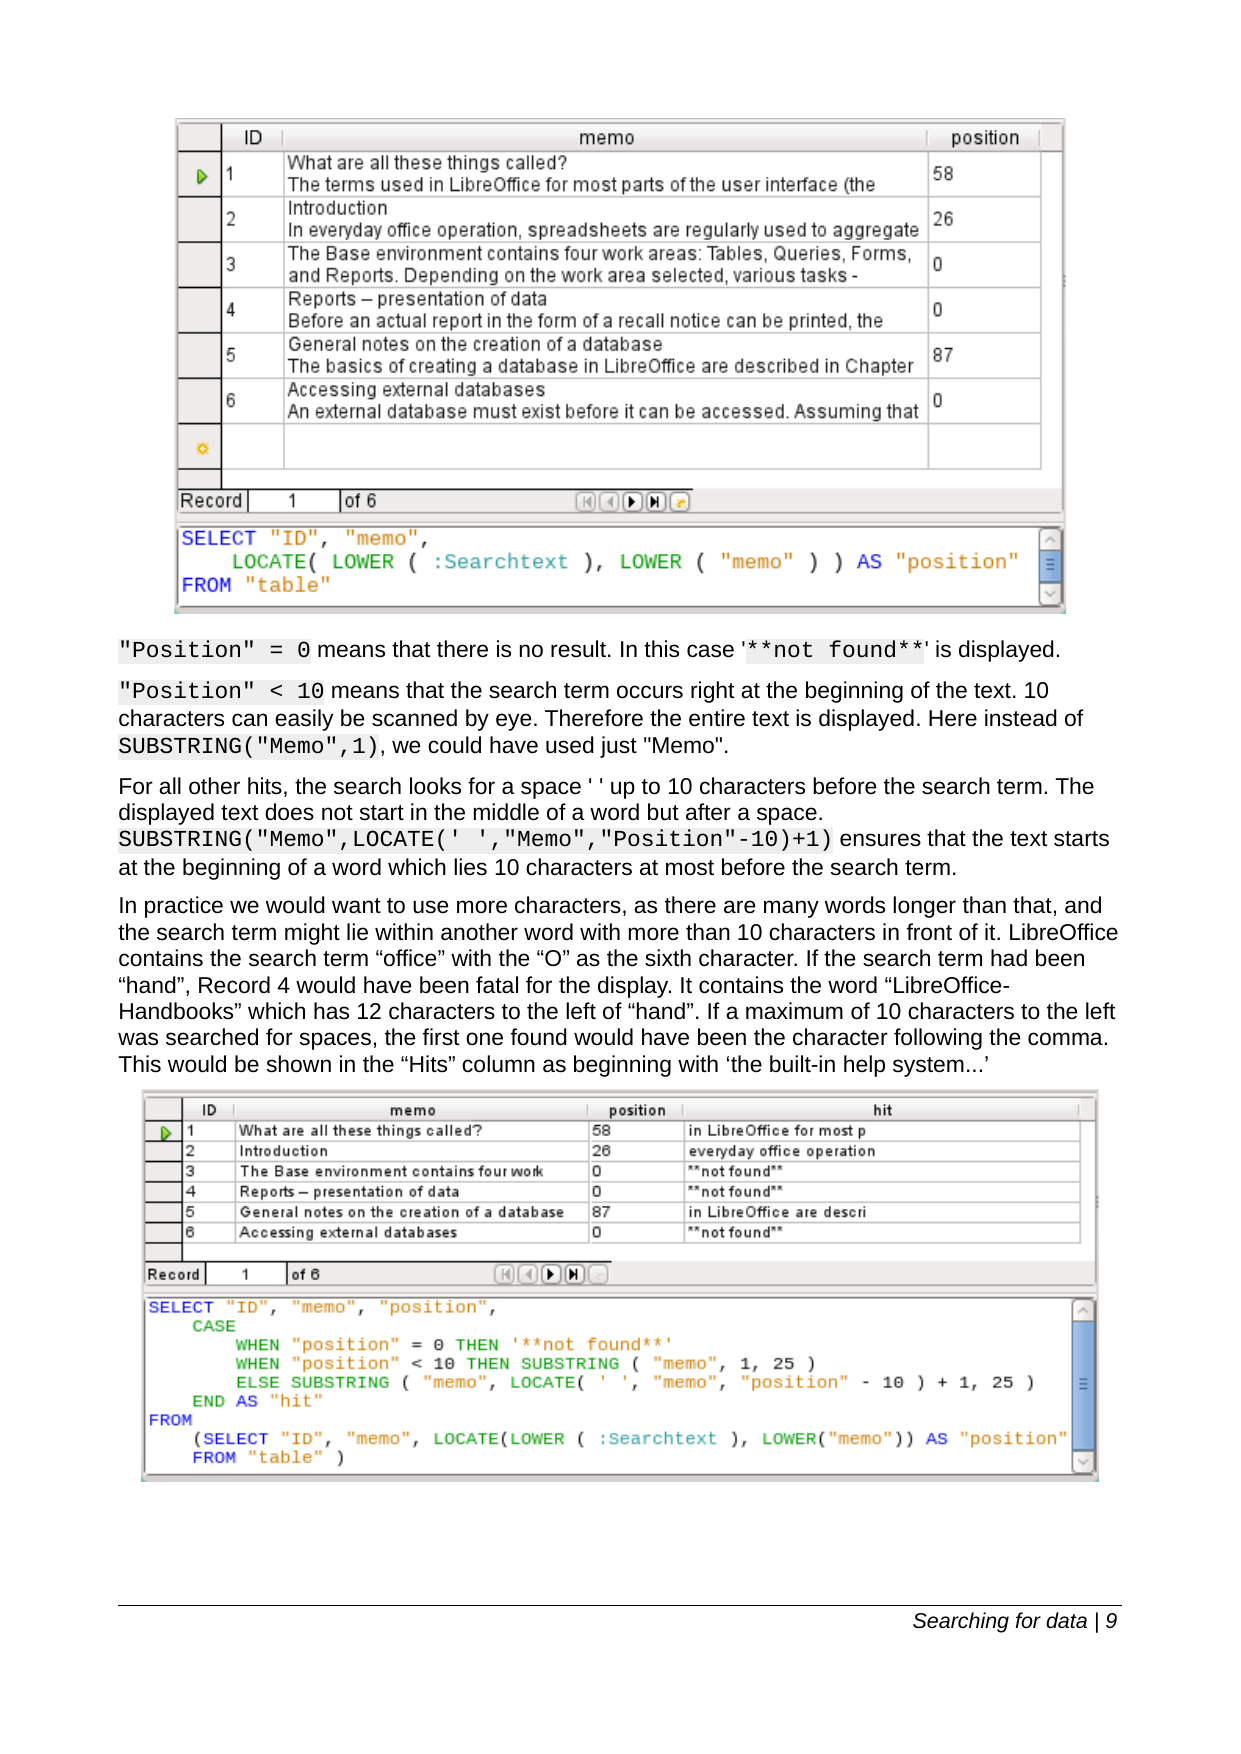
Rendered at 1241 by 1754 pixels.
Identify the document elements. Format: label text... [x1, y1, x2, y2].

picture [174, 118, 1067, 614]
text "Position" < 10 means that the search term occurs right at the beginning of the text. 10 characters can easily be scanned by eye. Therefore the entire text is displayed. Here instead of SUBSTRING("Memo",1), we could have used just "Memo". [118, 677, 1122, 760]
picture [141, 1089, 1099, 1482]
text For all other hits, the search looks for a space ' ' up to 10 characters before the search term. The displayed text does not start in the middle of a word but after a space. SUBSTRING("Memo",LOCATE(' ',"Memo","Position"-10)+1) ensures that the text starts at the beginning of a word which lies 10 characters at most before the search term. [118, 773, 1122, 880]
text "Position" = 0 means that there is no result. In this case '**not found**' is displayed. [118, 636, 1122, 664]
text In practice we would want to use more characters, as there are many words longer than that, and the search term might lie within another word with more than 10 characters in front of it. LibreOffice contains the search term “office” with the “O” as the sixth character. If the search term had been “hand”, Record 4 would have been fatal for the display. It contains the word “LibreOffice-Handbooks” which has 12 characters to the left of “hand”. If a maximum of 10 characters to the left was searched for spaces, the first one found would have been the character following the comma. This would be shown in the “Hits” column as beginning with ‘the built-in help system...’ [118, 892, 1122, 1077]
